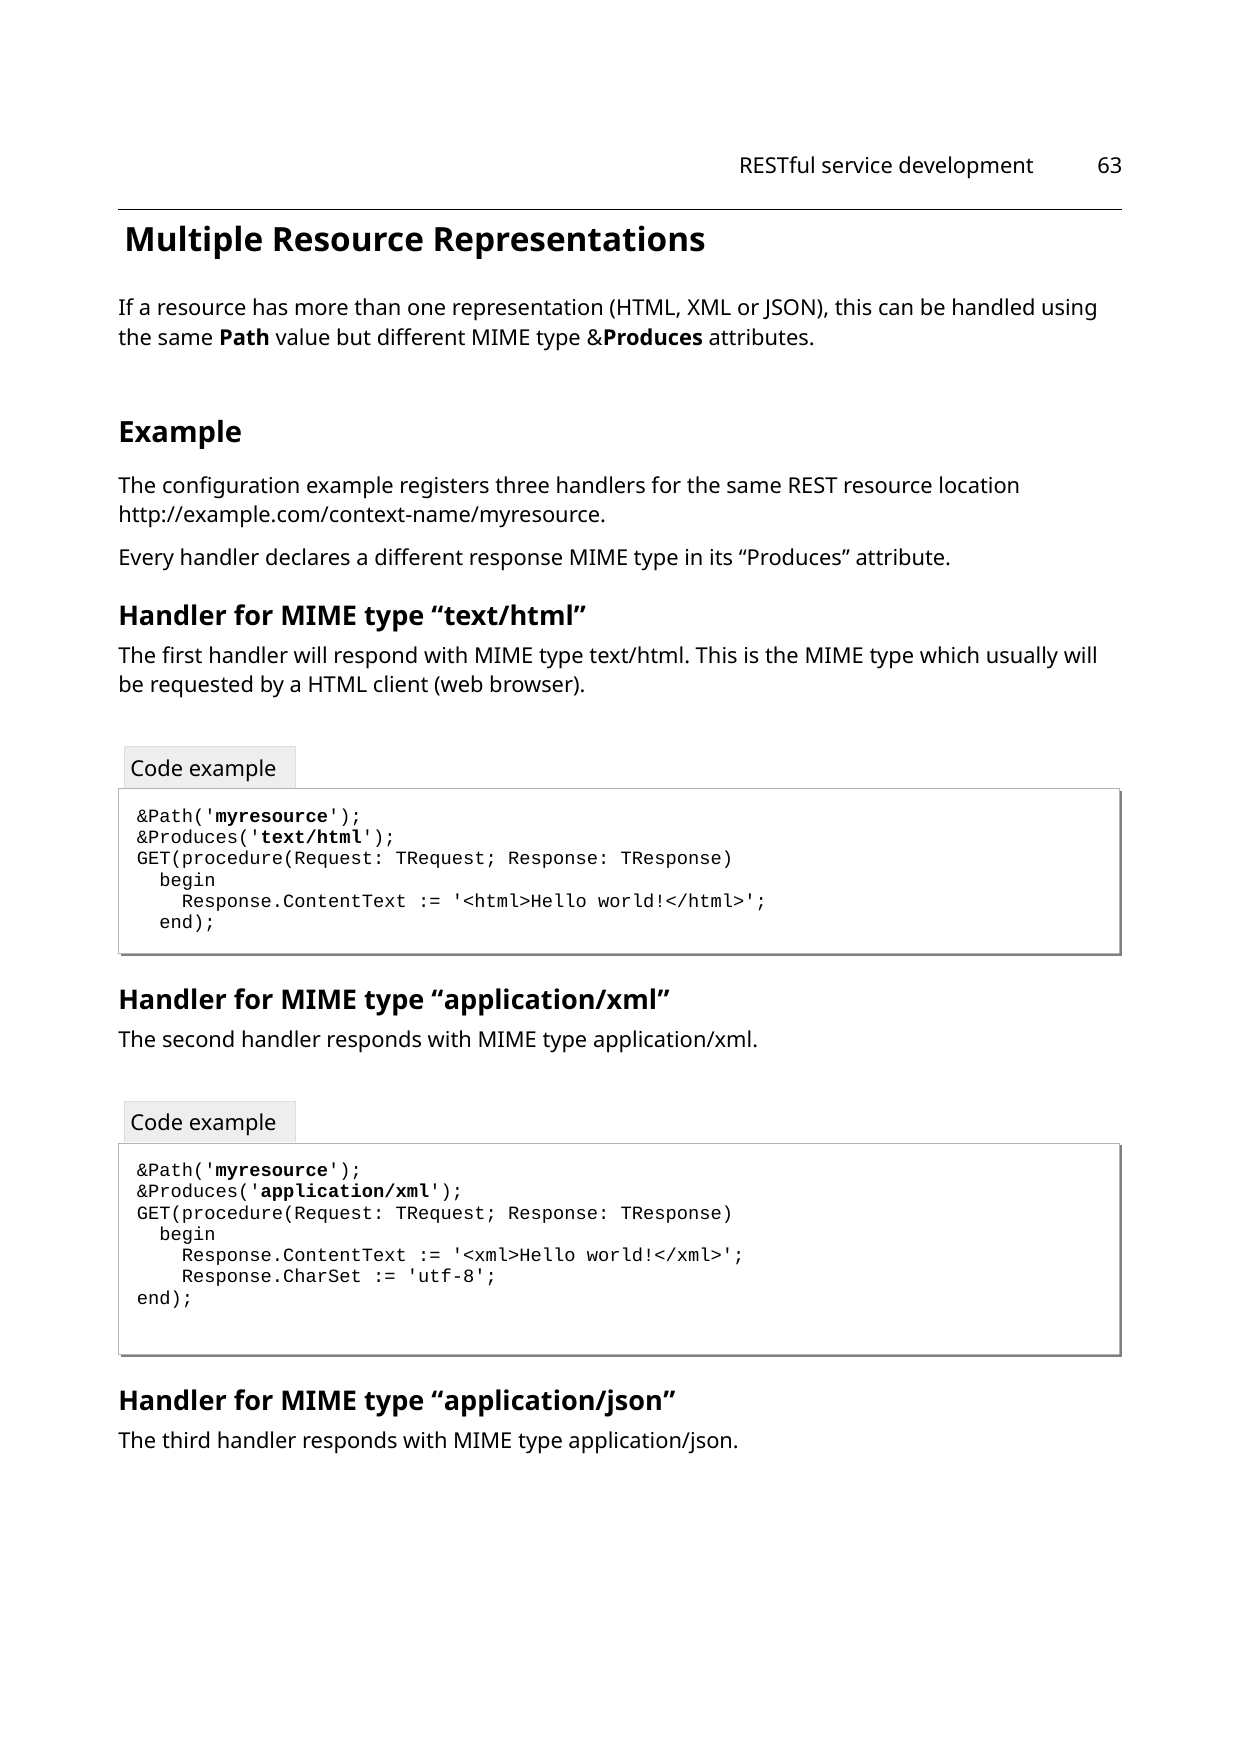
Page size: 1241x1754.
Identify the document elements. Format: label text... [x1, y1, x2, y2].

subtitle Handler for MIME type “text/html” [118, 596, 1122, 633]
text GET(procedure(Request: TRequest; Response: TResponse) [119, 831, 1119, 852]
text Response.ContentText := '<xml>Hello world!</xml>'; [119, 1227, 1119, 1249]
subtitle Handler for MIME type “application/json” [118, 1382, 1122, 1418]
text begin [119, 852, 1119, 873]
text GET(procedure(Request: TRequest; Response: TResponse) [119, 1185, 1119, 1206]
text The configuration example registers three handlers for the same REST resource location http://example.com/context-name/myresource. [118, 469, 1122, 529]
text &Path('myresource'); [119, 789, 1119, 809]
text end); [119, 1270, 1119, 1310]
text begin [119, 1206, 1119, 1227]
text end); [119, 894, 1119, 953]
text The first handler will respond with MIME type text/html. This is the MIME type which usually will be requested by a HTML client (web browser). [118, 639, 1122, 699]
text Response.CharSet := 'utf-8'; [119, 1249, 1119, 1270]
subtitle Multiple Resource Representations [118, 210, 1122, 268]
text The second handler responds with MIME type application/xml. [118, 1024, 1122, 1053]
text Response.ContentText := '<html>Hello world!</html>'; [119, 873, 1119, 894]
text The third handler responds with MIME type application/json. [118, 1425, 1122, 1454]
text Every handler declares a different response MIME type in its “Produces” attribute. [118, 542, 1122, 571]
text &Path('myresource'); [119, 1144, 1119, 1164]
text Code example [125, 747, 295, 788]
text &Produces('application/xml'); [119, 1164, 1119, 1185]
subtitle Handler for MIME type “application/xml” [118, 981, 1122, 1017]
text &Produces('text/html'); [119, 809, 1119, 831]
subtitle Example [118, 412, 1122, 451]
text If a resource has more than one representation (HTML, XML or JSON), this can be handled using the same Path value but different MIME type &Produces attributes. [118, 292, 1122, 351]
text Code example [125, 1102, 295, 1142]
